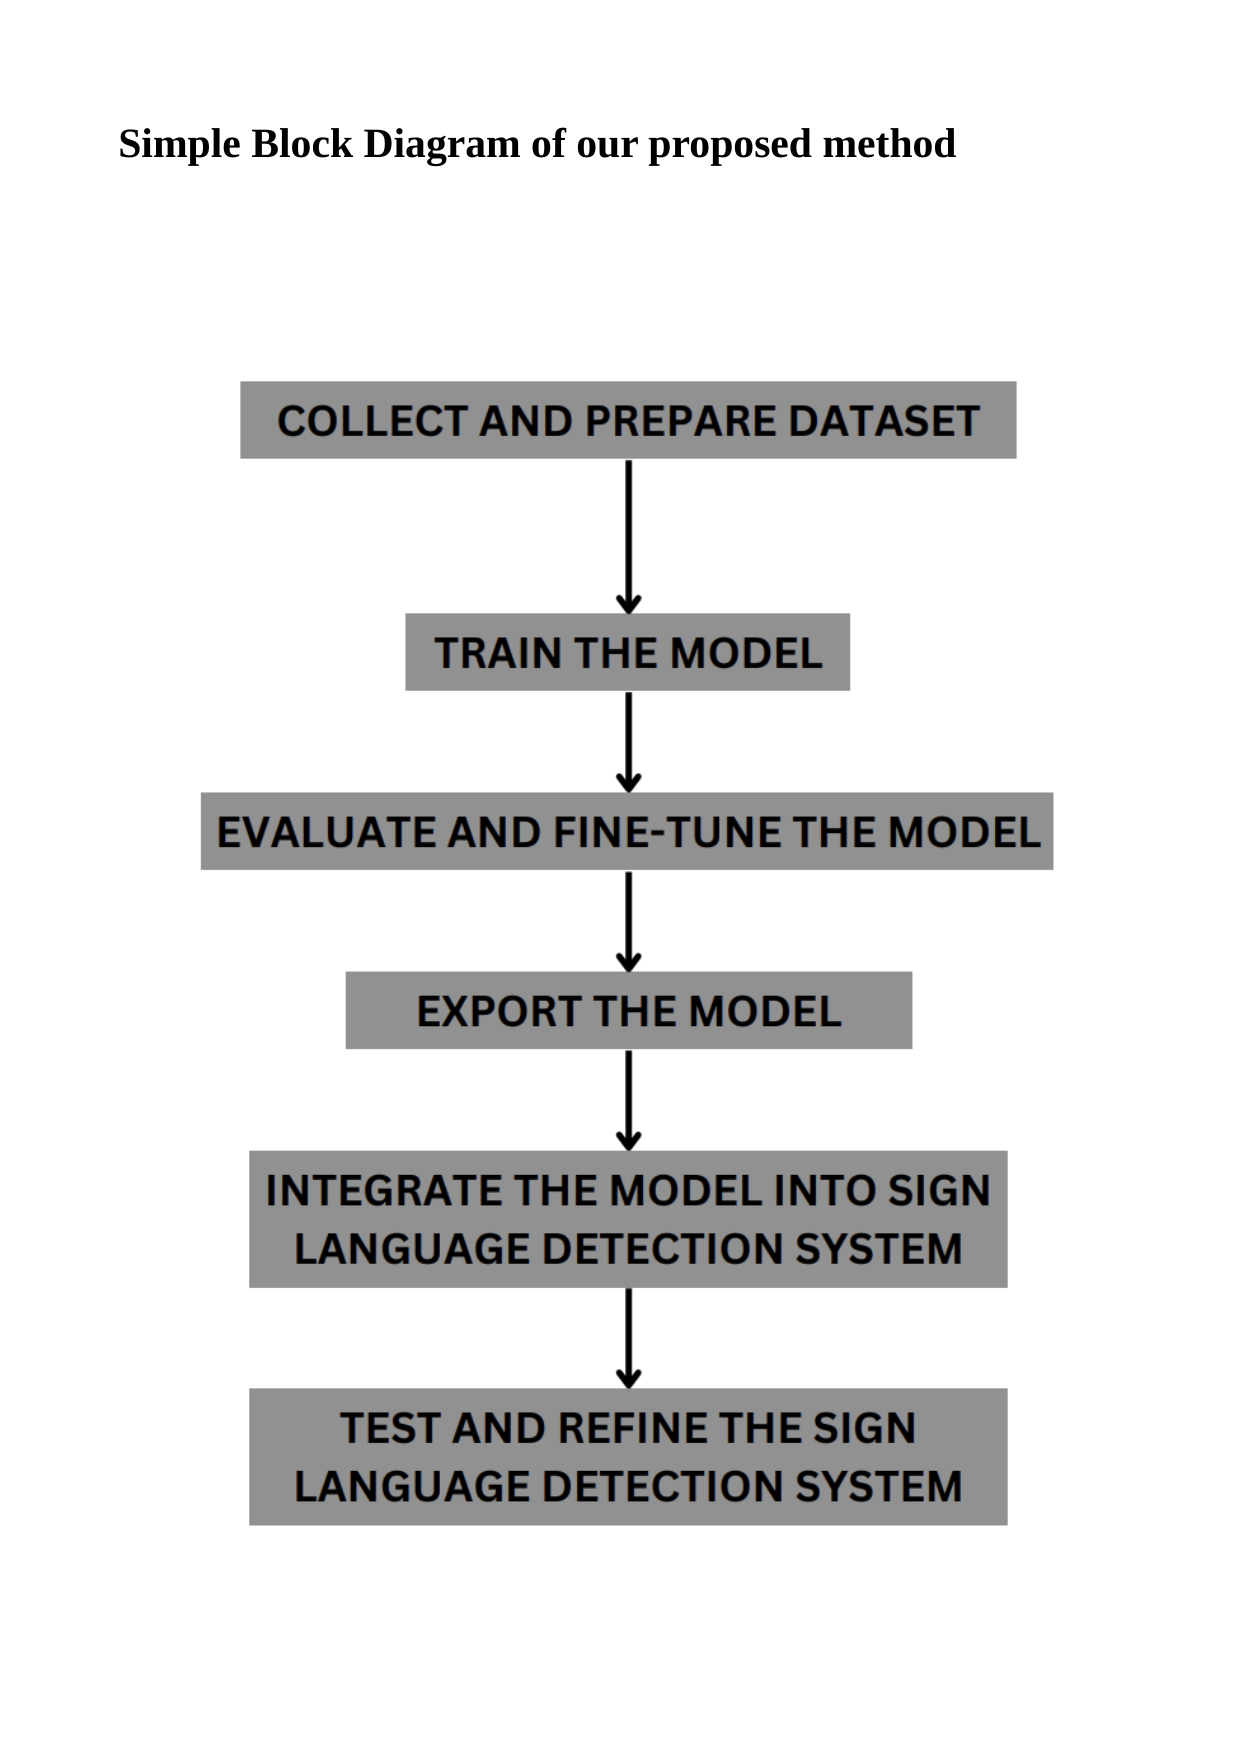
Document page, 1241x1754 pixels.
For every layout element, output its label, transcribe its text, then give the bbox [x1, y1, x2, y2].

text Simple Block Diagram of our proposed method [118, 118, 1122, 166]
picture [135, 531, 1128, 1563]
